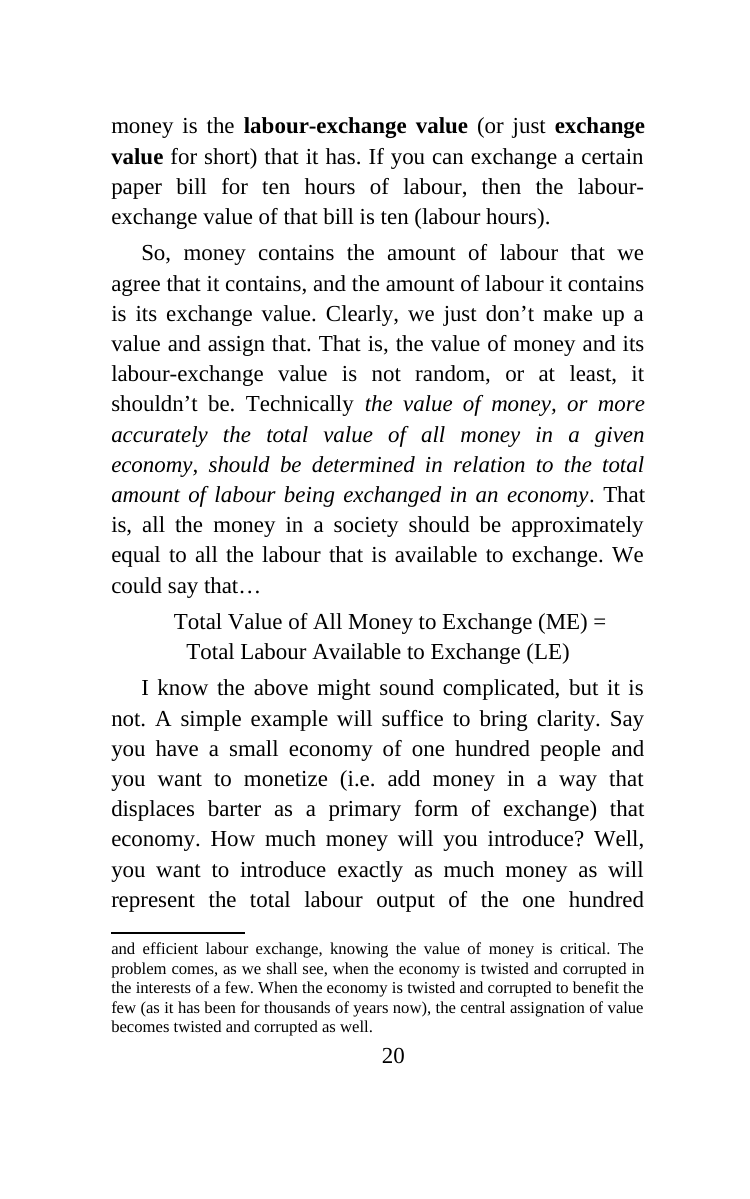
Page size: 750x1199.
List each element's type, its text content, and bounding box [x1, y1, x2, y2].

text I know the above might sound complicated, but it is not. A simple example will suffice to bring clarity. Say you have a small economy of one hundred people and you want to monetize (i.e. add money in a way that displaces barter as a primary form of exchange) that economy. How much money will you introduce? Well, you want to introduce exactly as much money as will represent the total labour output of the one hundred [111, 674, 645, 912]
text money is the labour-exchange value (or just exchange value for short) that it has. If you can exchange a certain paper bill for ten hours of labour, then the labour-exchange value of that bill is ten (labour hours). [111, 112, 645, 229]
text Of course, you and I do not agree to the value of money. Money is too important to be left up to the random decisions of a billion people. Instead, the value of money is determined centrally by the people (we might call them the players) who control the money supply. These people print a dollar bill, give it a number, tell you what it is worth, and you agree. Understand, this is not necessarily a bad thing. In a free an open system where everybody understands the purpose of money and where money is implemented as a means of equitable and efficient labour exchange, knowing the value of money is critical. The problem comes, as we shall see, when the economy is twisted and corrupted in the interests of a few. When the economy is twisted and corrupted to benefit the few (as it has been for thousands of years now), the central assignation of value becomes twisted and corrupted as well. [111, 939, 645, 1036]
text So, money contains the amount of labour that we agree that it contains, and the amount of labour it contains is its exchange value. Clearly, we just don’t make up a value and assign that. That is, the value of money and its labour-exchange value is not random, or at least, it shouldn’t be. Technically the value of money, or more accurately the total value of all money in a given economy, should be determined in relation to the total amount of labour being exchanged in an economy. That is, all the money in a society should be approximately equal to all the labour that is available to exchange. We could say that… [111, 239, 645, 598]
text Total Value of All Money to Exchange (ME) = Total Labour Available to Exchange (LE) [111, 608, 645, 664]
